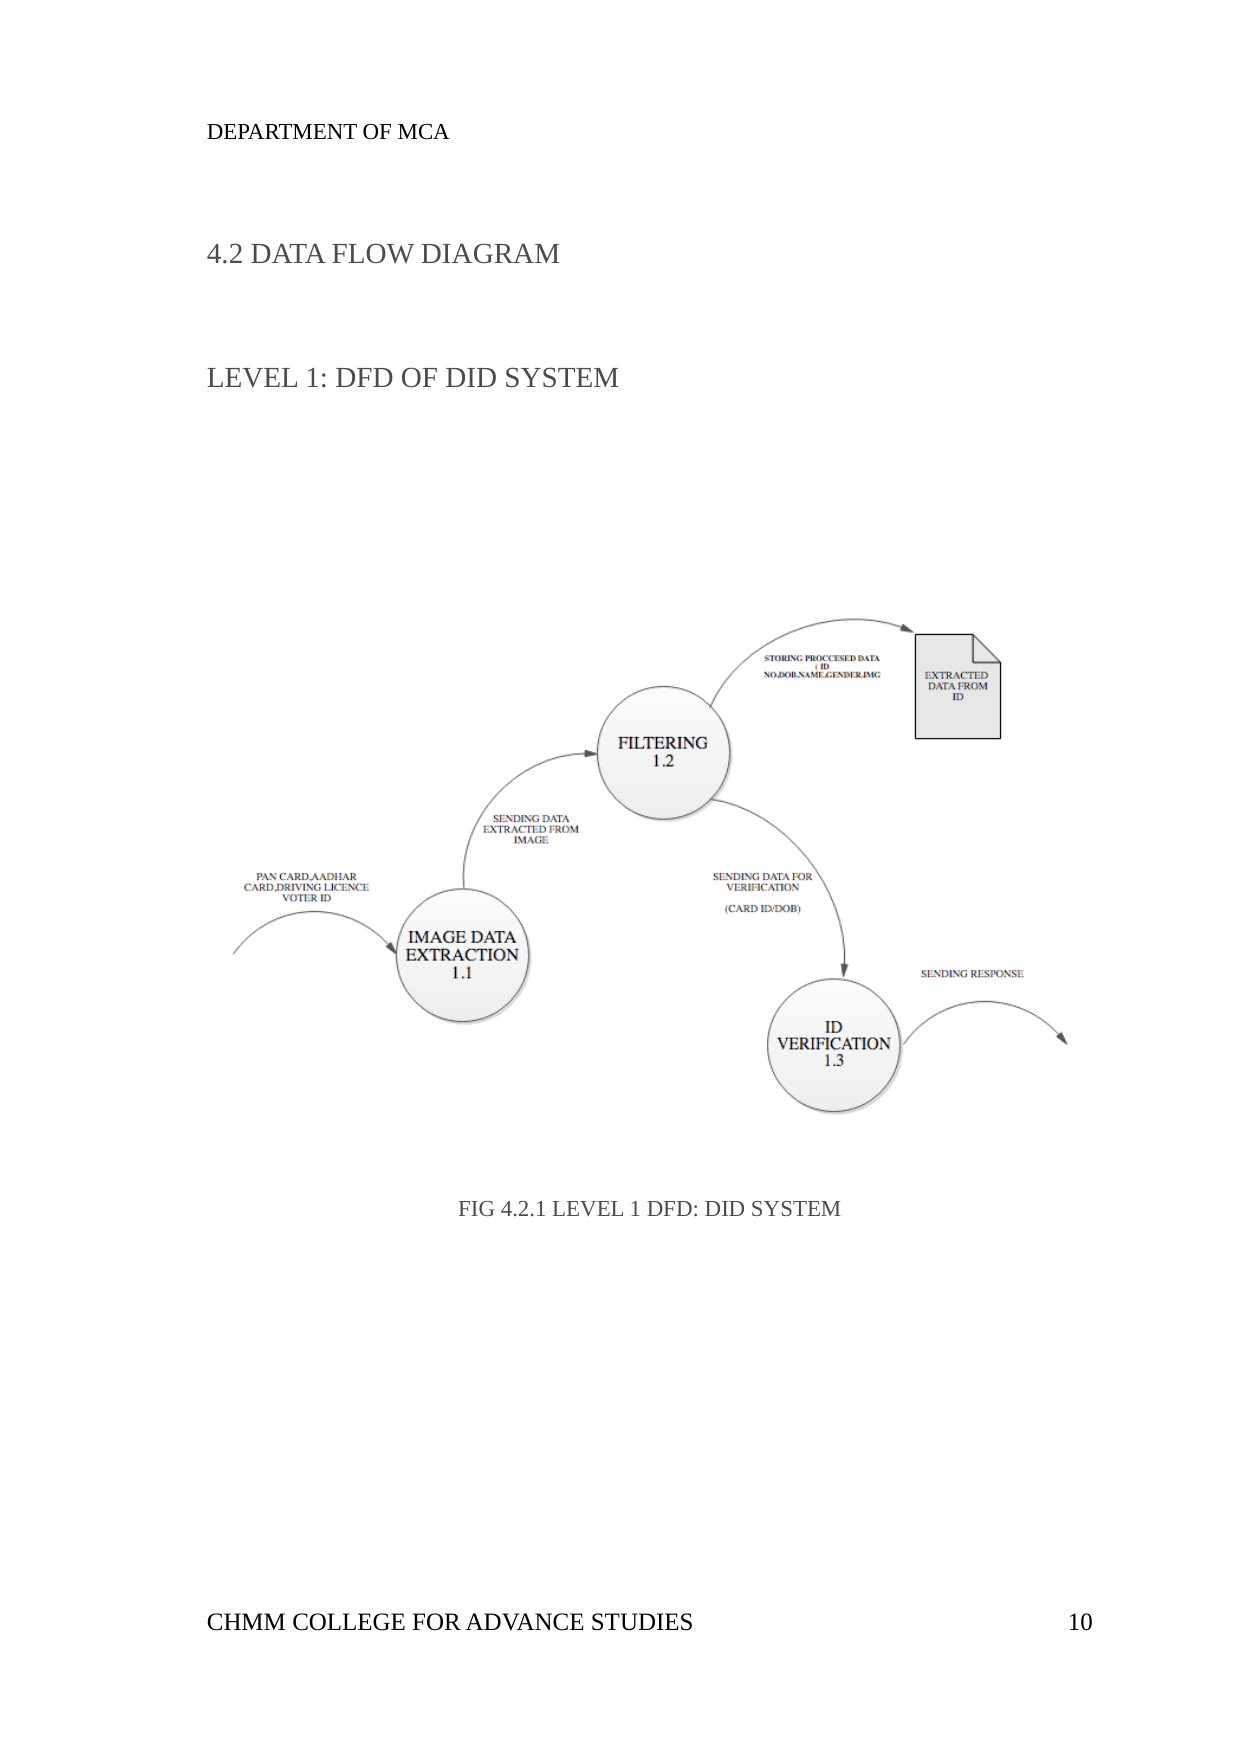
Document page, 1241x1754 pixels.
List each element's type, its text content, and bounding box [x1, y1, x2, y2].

text LEVEL 1: DFD OF DID SYSTEM [207, 361, 1093, 394]
text FIG 4.2.1 LEVEL 1 DFD: DID SYSTEM [207, 1195, 1093, 1222]
picture [228, 615, 1071, 1117]
text 4.2 DATA FLOW DIAGRAM [207, 236, 1093, 270]
